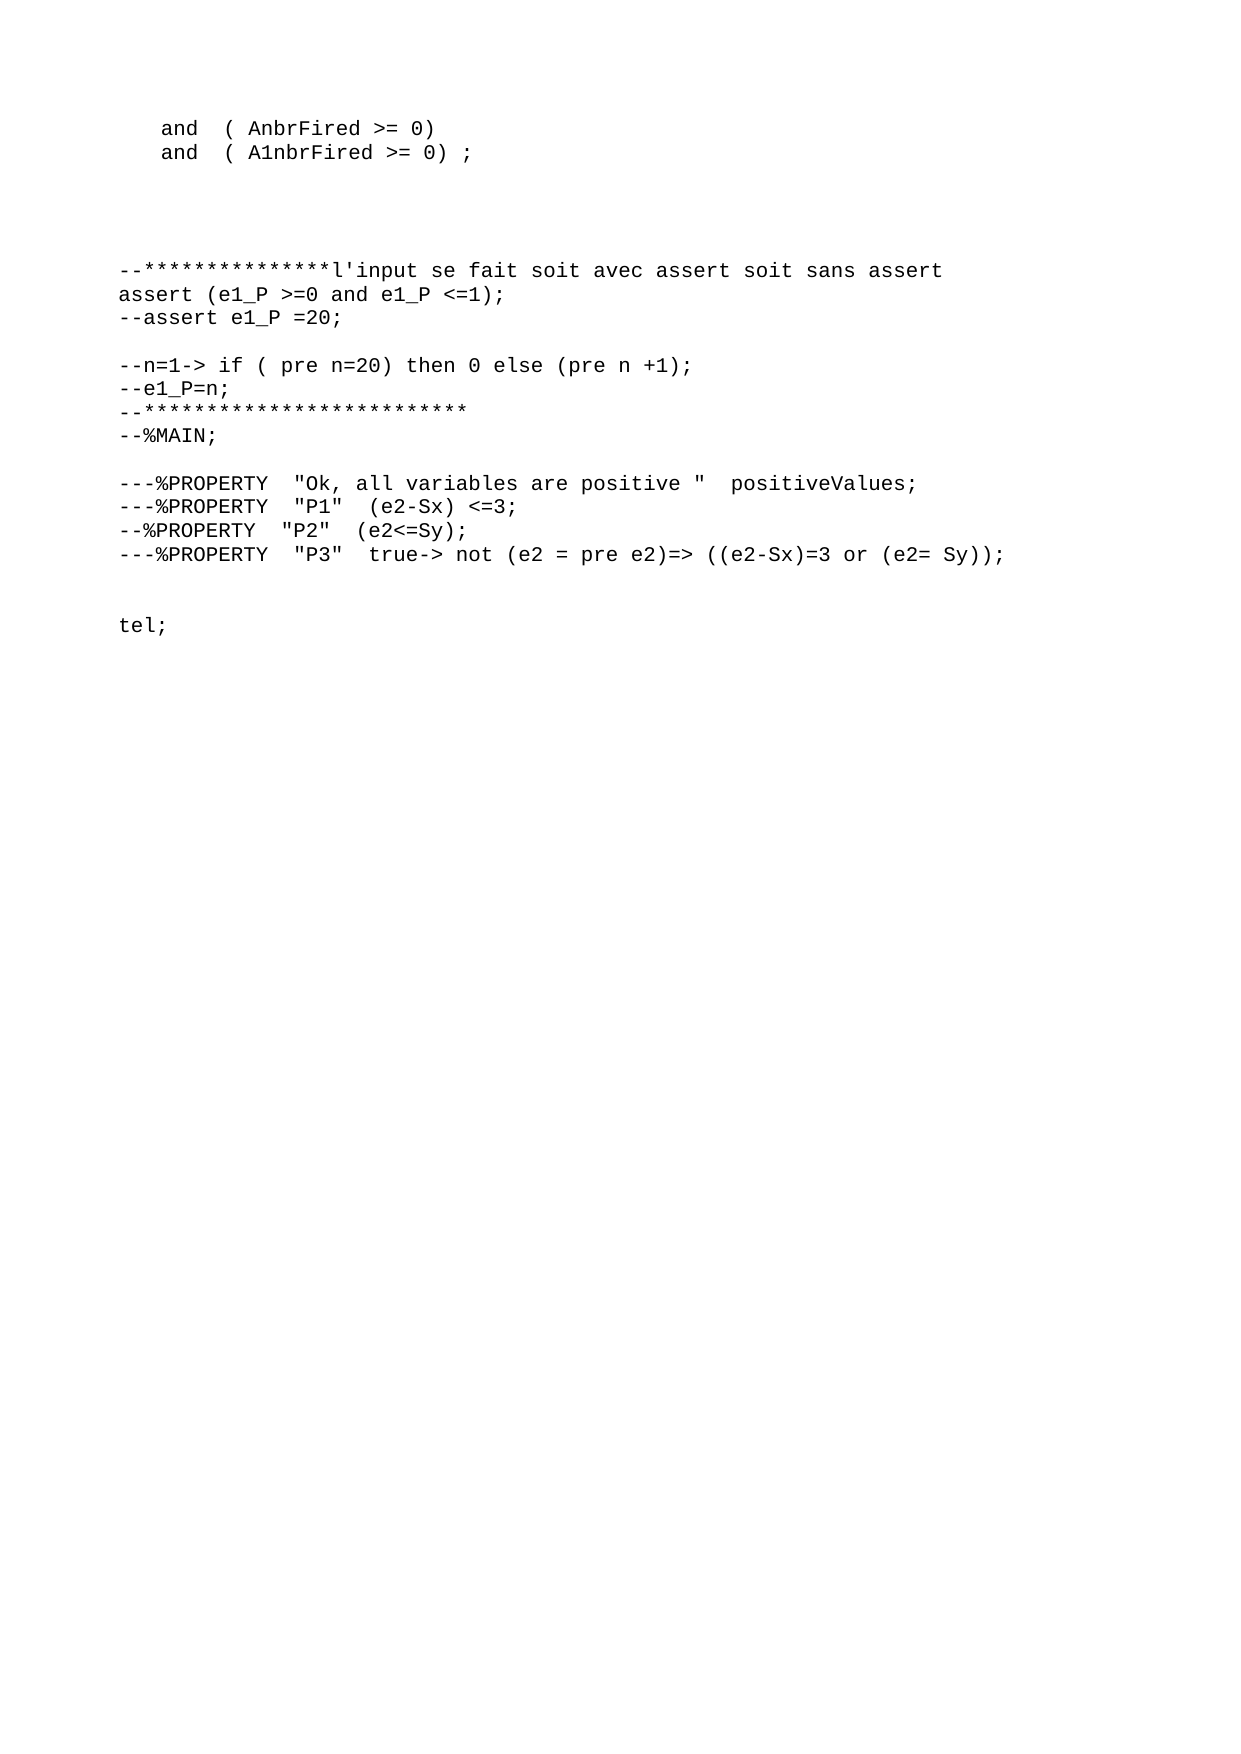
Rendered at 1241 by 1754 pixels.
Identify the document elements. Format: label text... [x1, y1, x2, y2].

text ---%PROPERTY "P3" true-> not (e2 = pre e2)=> ((e2-Sx)=3 or (e2= Sy)); [118, 544, 1122, 567]
text ---%PROPERTY "P1" (e2-Sx) <=3; [118, 496, 1122, 520]
text --%PROPERTY "P2" (e2<=Sy); [118, 520, 1122, 544]
text --***************l'input se fait soit avec assert soit sans assert [118, 260, 1122, 284]
text --n=1-> if ( pre n=20) then 0 else (pre n +1); [118, 354, 1122, 378]
text and ( AnbrFired >= 0) [118, 118, 1122, 142]
text --%MAIN; [118, 426, 1122, 449]
text and ( A1nbrFired >= 0) ; [118, 142, 1122, 165]
text --assert e1_P =20; [118, 307, 1122, 331]
text ---%PROPERTY "Ok, all variables are positive " positiveValues; [118, 473, 1122, 496]
text tel; [118, 615, 1122, 638]
text --e1_P=n; [118, 378, 1122, 402]
text --************************** [118, 402, 1122, 426]
text assert (e1_P >=0 and e1_P <=1); [118, 284, 1122, 307]
